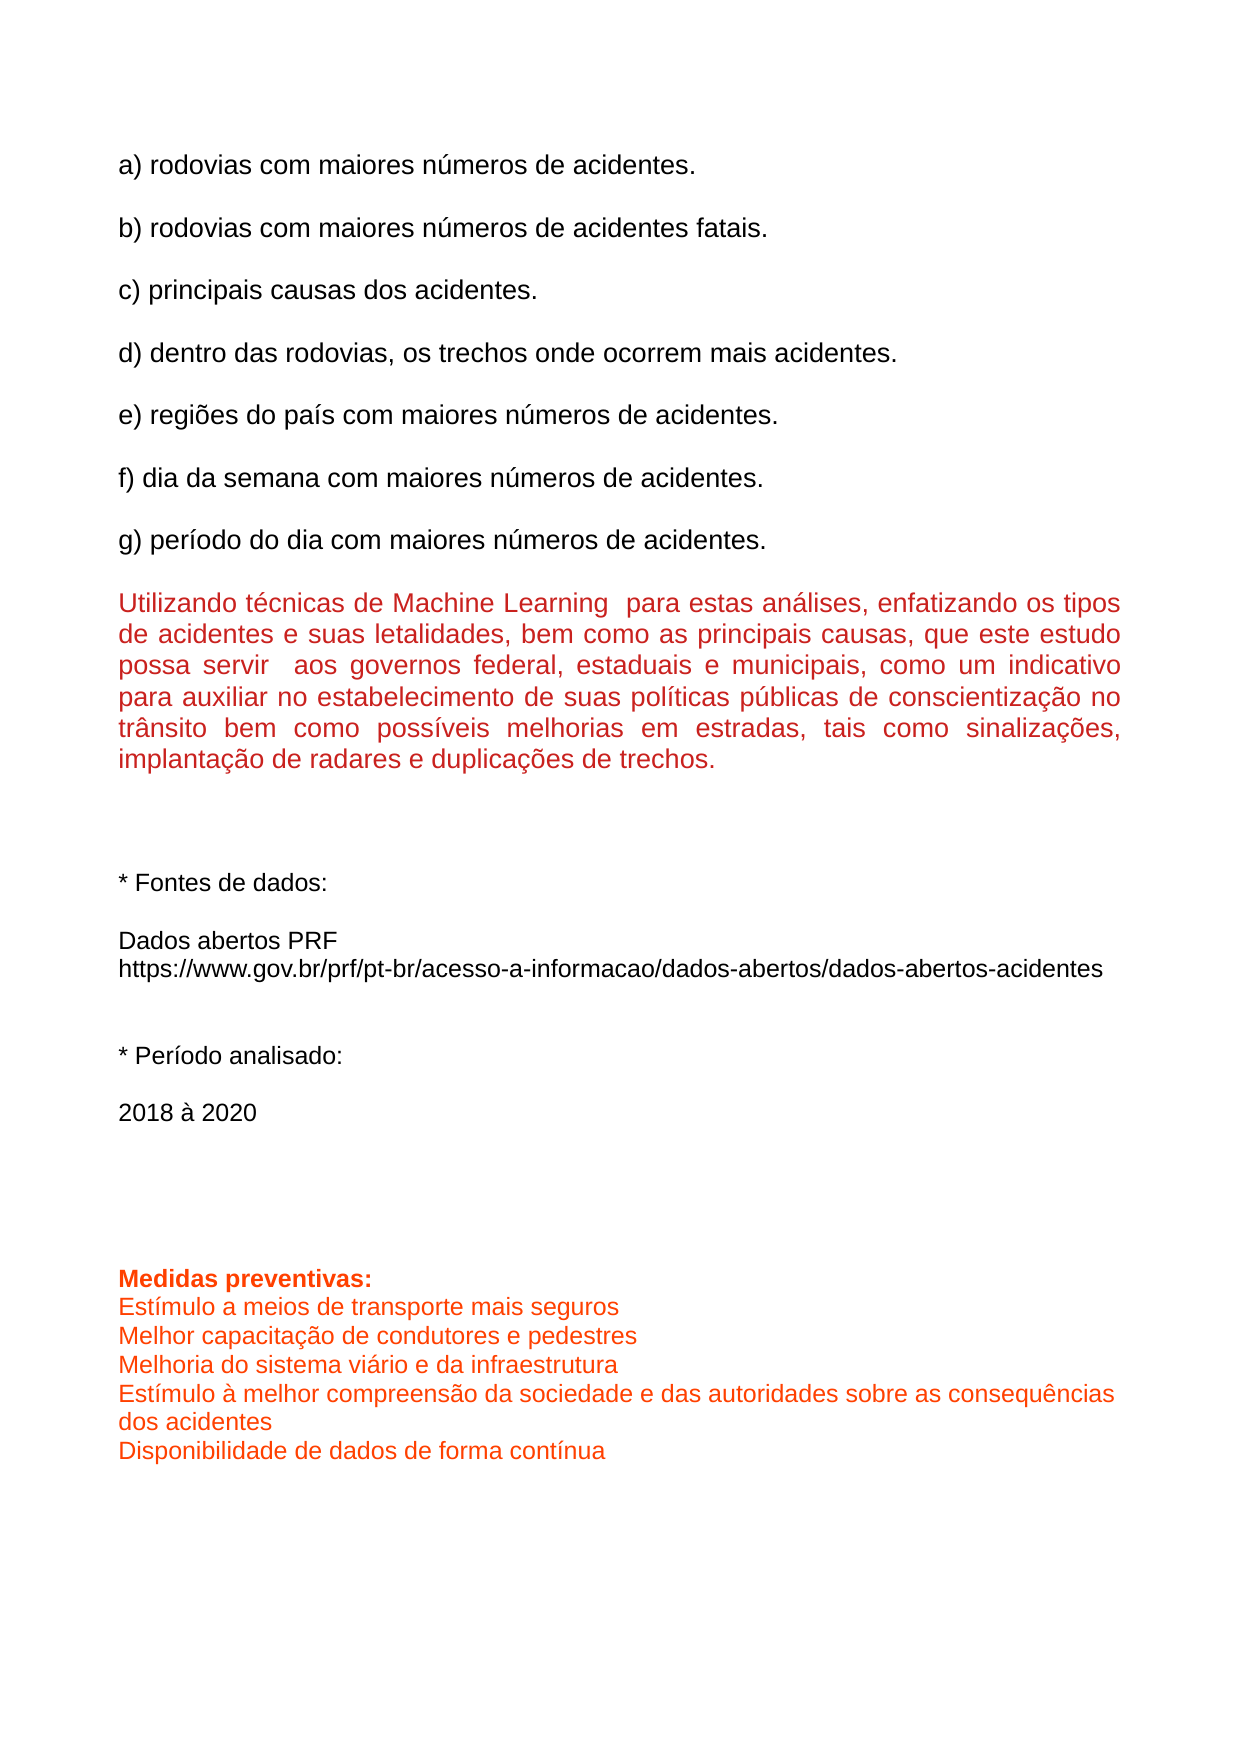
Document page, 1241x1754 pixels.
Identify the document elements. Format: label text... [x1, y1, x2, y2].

text a) rodovias com maiores números de acidentes. [118, 149, 1122, 181]
text Medidas preventivas: [118, 1263, 1122, 1292]
text g) período do dia com maiores números de acidentes. [118, 524, 1122, 556]
text d) dentro das rodovias, os trechos onde ocorrem mais acidentes. [118, 337, 1122, 368]
text c) principais causas dos acidentes. [118, 274, 1122, 306]
text b) rodovias com maiores números de acidentes fatais. [118, 212, 1122, 243]
text e) regiões do país com maiores números de acidentes. [118, 399, 1122, 431]
text Disponibilidade de dados de forma contínua [118, 1436, 1122, 1465]
text 2018 à 2020 [118, 1098, 1122, 1127]
text Melhor capacitação de condutores e pedestres [118, 1321, 1122, 1350]
text Melhoria do sistema viário e da infraestrutura [118, 1350, 1122, 1378]
text * Período analisado: [118, 1041, 1122, 1069]
list * Fontes de dados: [118, 868, 1122, 897]
text Estímulo à melhor compreensão da sociedade e das autoridades sobre as consequências dos acidentes [118, 1378, 1122, 1436]
text Dados abertos PRF https://www.gov.br/prf/pt-br/acesso-a-informacao/dados-abertos/dados-abertos-acidentes [118, 926, 1122, 983]
text Utilizando técnicas de Machine Learning para estas análises, enfatizando os tipos de acidentes e suas letalidades, bem como as principais causas, que este estudo possa servir aos governos federal, estaduais e municipais, como um indicativo para auxiliar no estabelecimento de suas políticas públicas de conscientização no trânsito bem como possíveis melhorias em estradas, tais como sinalizações, implantação de radares e duplicações de trechos. [118, 587, 1122, 774]
text f) dia da semana com maiores números de acidentes. [118, 462, 1122, 493]
text Estímulo a meios de transporte mais seguros [118, 1292, 1122, 1321]
